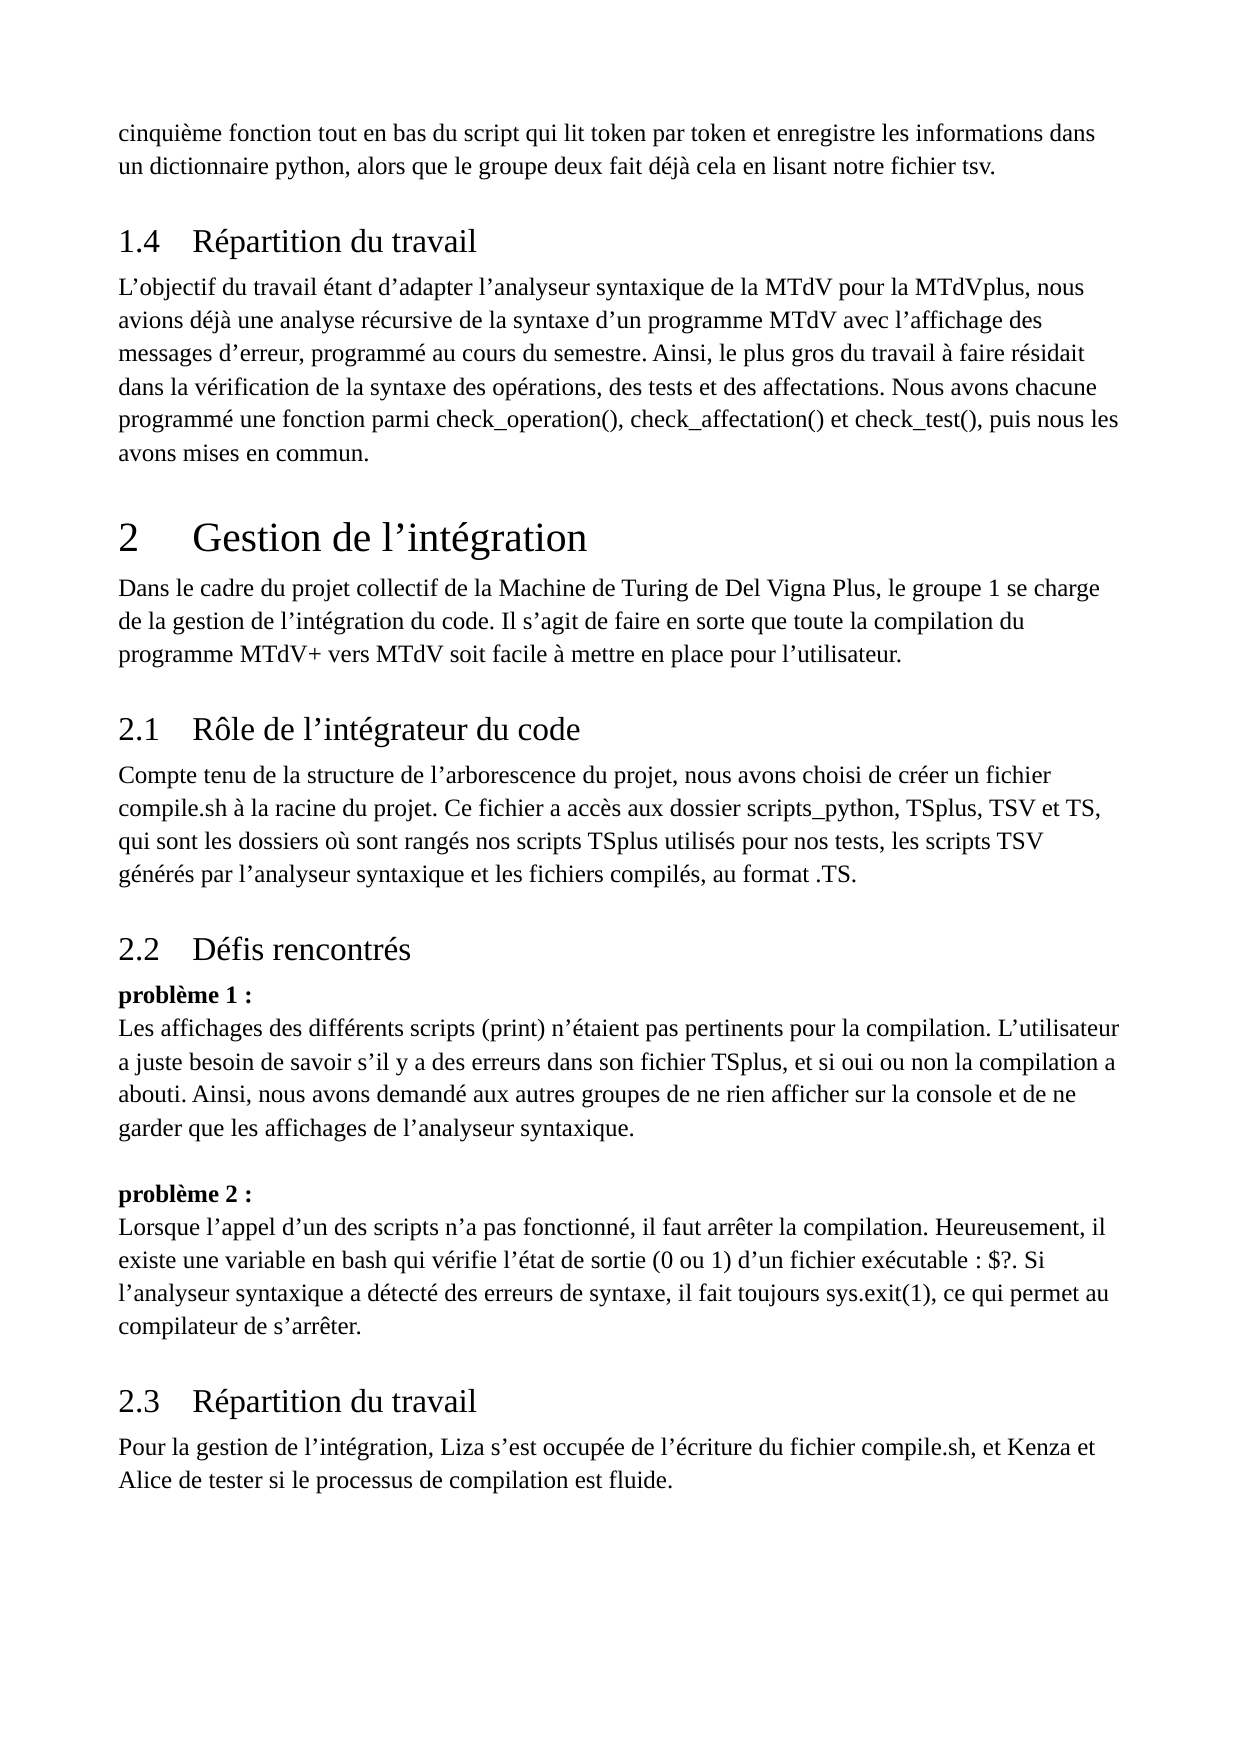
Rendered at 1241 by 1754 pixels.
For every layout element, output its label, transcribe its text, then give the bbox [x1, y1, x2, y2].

text Pour la gestion de l’intégration, Liza s’est occupée de l’écriture du fichier compile.sh, et Kenza et Alice de tester si le processus de compilation est fluide. [118, 1432, 1122, 1494]
text Les affichages des différents scripts (print) n’étaient pas pertinents pour la compilation. L’utilisateur a juste besoin de savoir s’il y a des erreurs dans son fichier TSplus, et si oui ou non la compilation a abouti. Ainsi, nous avons demandé aux autres groupes de ne rien afficher sur la console et de ne garder que les affichages de l’analyseur syntaxique. [118, 1013, 1122, 1141]
subtitle 2.2 Défis rencontrés [118, 930, 1122, 968]
text Compte tenu de la structure de l’arborescence du projet, nous avons choisi de créer un fichier compile.sh à la racine du projet. Ce fichier a accès aux dossier scripts_python, TSplus, TSV et TS, qui sont les dossiers où sont rangés nos scripts TSplus utilisés pour nos tests, les scripts TSV générés par l’analyseur syntaxique et les fichiers compilés, au format .TS. [118, 760, 1122, 888]
subtitle 2.1 Rôle de l’intégrateur du code [118, 709, 1122, 748]
subtitle 2 Gestion de l’intégration [118, 512, 1122, 560]
subtitle 1.4 Répartition du travail [118, 222, 1122, 260]
subtitle 2.3 Répartition du travail [118, 1381, 1122, 1419]
text Dans le cadre du projet collectif de la Machine de Turing de Del Vigna Plus, le groupe 1 se charge de la gestion de l’intégration du code. Il s’agit de faire en sorte que toute la compilation du programme MTdV+ vers MTdV soit facile à mettre en place pour l’utilisateur. [118, 573, 1122, 667]
text problème 2 : [118, 1179, 1122, 1207]
text Lorsque l’appel d’un des scripts n’a pas fonctionné, il faut arrêter la compilation. Heureusement, il existe une variable en bash qui vérifie l’état de sortie (0 ou 1) d’un fichier exécutable : $?. Si l’analyseur syntaxique a détecté des erreurs de syntaxe, il fait toujours sys.exit(1), ce qui permet au compilateur de s’arrêter. [118, 1212, 1122, 1339]
text L’objectif du travail étant d’adapter l’analyseur syntaxique de la MTdV pour la MTdVplus, nous avions déjà une analyse récursive de la syntaxe d’un programme MTdV avec l’affichage des messages d’erreur, programmé au cours du semestre. Ainsi, le plus gros du travail à faire résidait dans la vérification de la syntaxe des opérations, des tests et des affectations. Nous avons chacune programmé une fonction parmi check_operation(), check_affectation() et check_test(), puis nous les avons mises en commun. [118, 272, 1122, 466]
text cinquième fonction tout en bas du script qui lit token par token et enregistre les informations dans un dictionnaire python, alors que le groupe deux fait déjà cela en lisant notre fichier tsv. [118, 118, 1122, 180]
text problème 1 : [118, 981, 1122, 1009]
